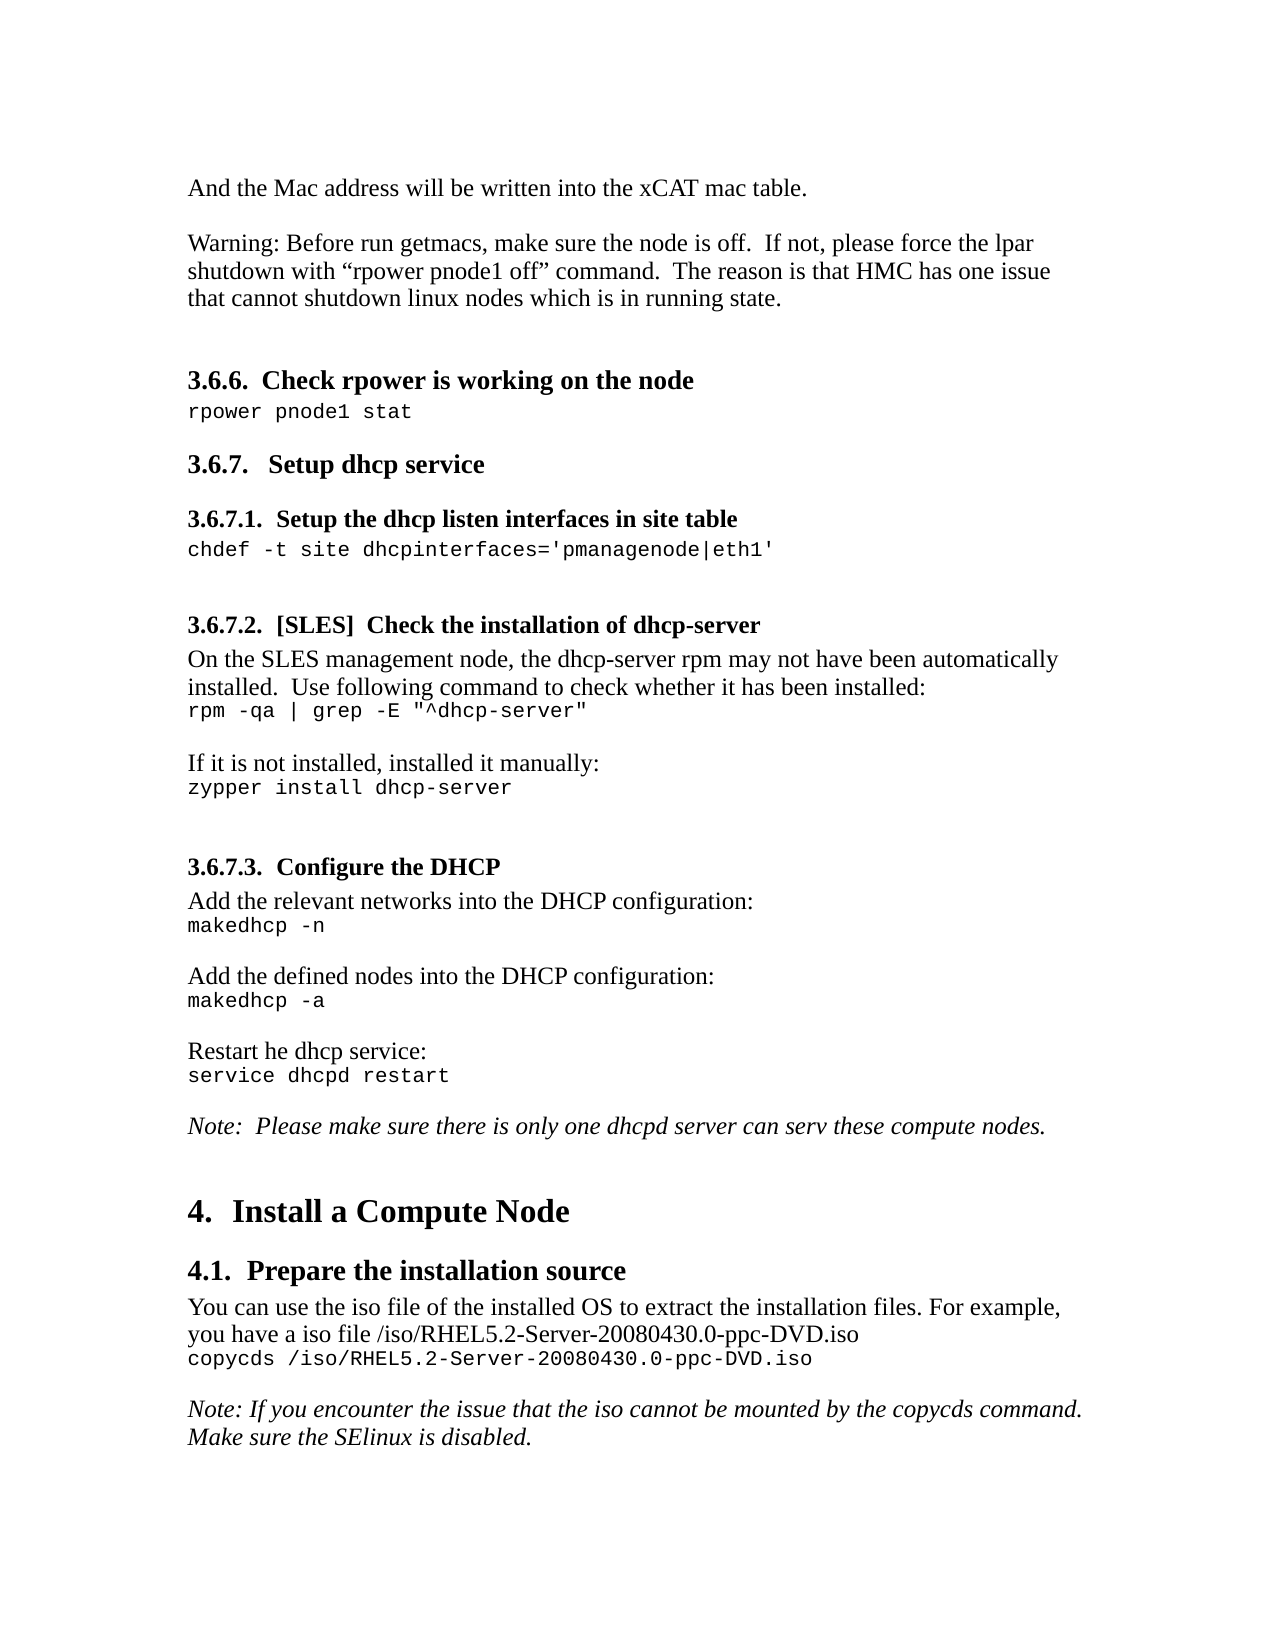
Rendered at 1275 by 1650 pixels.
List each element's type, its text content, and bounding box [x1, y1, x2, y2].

subtitle [SLES] Check the installation of dhcp-server [187, 611, 1087, 639]
subtitle Setup dhcp service [187, 450, 1087, 480]
subtitle Install a Compute Node [187, 1192, 1087, 1229]
text Note: Please make sure there is only one dhcpd server can serv these compute nodes. [187, 1112, 1087, 1140]
text If it is not installed, installed it manually: [187, 749, 1087, 777]
text Add the relevant networks into the DHCP configuration: [187, 887, 1087, 915]
text rpm -qa | grep -E "^dhcp-server" [187, 700, 1087, 724]
text makedhcp -n [187, 915, 1087, 938]
text On the SLES management node, the dhcp-server rpm may not have been automatically installed. Use following command to check whether it has been installed: [187, 645, 1087, 700]
text Add the defined nodes into the DHCP configuration: [187, 962, 1087, 990]
subtitle Setup the dhcp listen interfaces in site table [187, 505, 1087, 532]
text rpower pnode1 stat [187, 401, 1087, 425]
text Note: If you encounter the issue that the iso cannot be mounted by the copycds command. Make sure the SElinux is disabled. [187, 1396, 1087, 1451]
text Warning: Before run getmacs, make sure the node is off. If not, please force the lpar shutdown with “rpower pnode1 off” command. The reason is that HMC has one issue that cannot shutdown linux nodes which is in running state. [187, 229, 1087, 312]
text Restart he dhcp service: [187, 1037, 1087, 1065]
text And the Mac address will be written into the xCAT mac table. [187, 174, 1087, 201]
text makedhcp -a [187, 990, 1087, 1013]
text service dhcpd restart [187, 1065, 1087, 1088]
text zypper install dhcp-server [187, 777, 1087, 800]
subtitle Check rpower is working on the node [187, 365, 1087, 395]
subtitle Configure the DHCP [187, 853, 1087, 881]
text chdef -t site dhcpinterfaces='pmanagenode|eth1' [187, 539, 1087, 562]
subtitle Prepare the installation source [187, 1254, 1087, 1287]
text copycds /iso/RHEL5.2-Server-20080430.0-ppc-DVD.iso [187, 1348, 1087, 1372]
text You can use the iso file of the installed OS to extract the installation files. For example, you have a iso file /iso/RHEL5.2-Server-20080430.0-ppc-DVD.iso [187, 1293, 1087, 1348]
